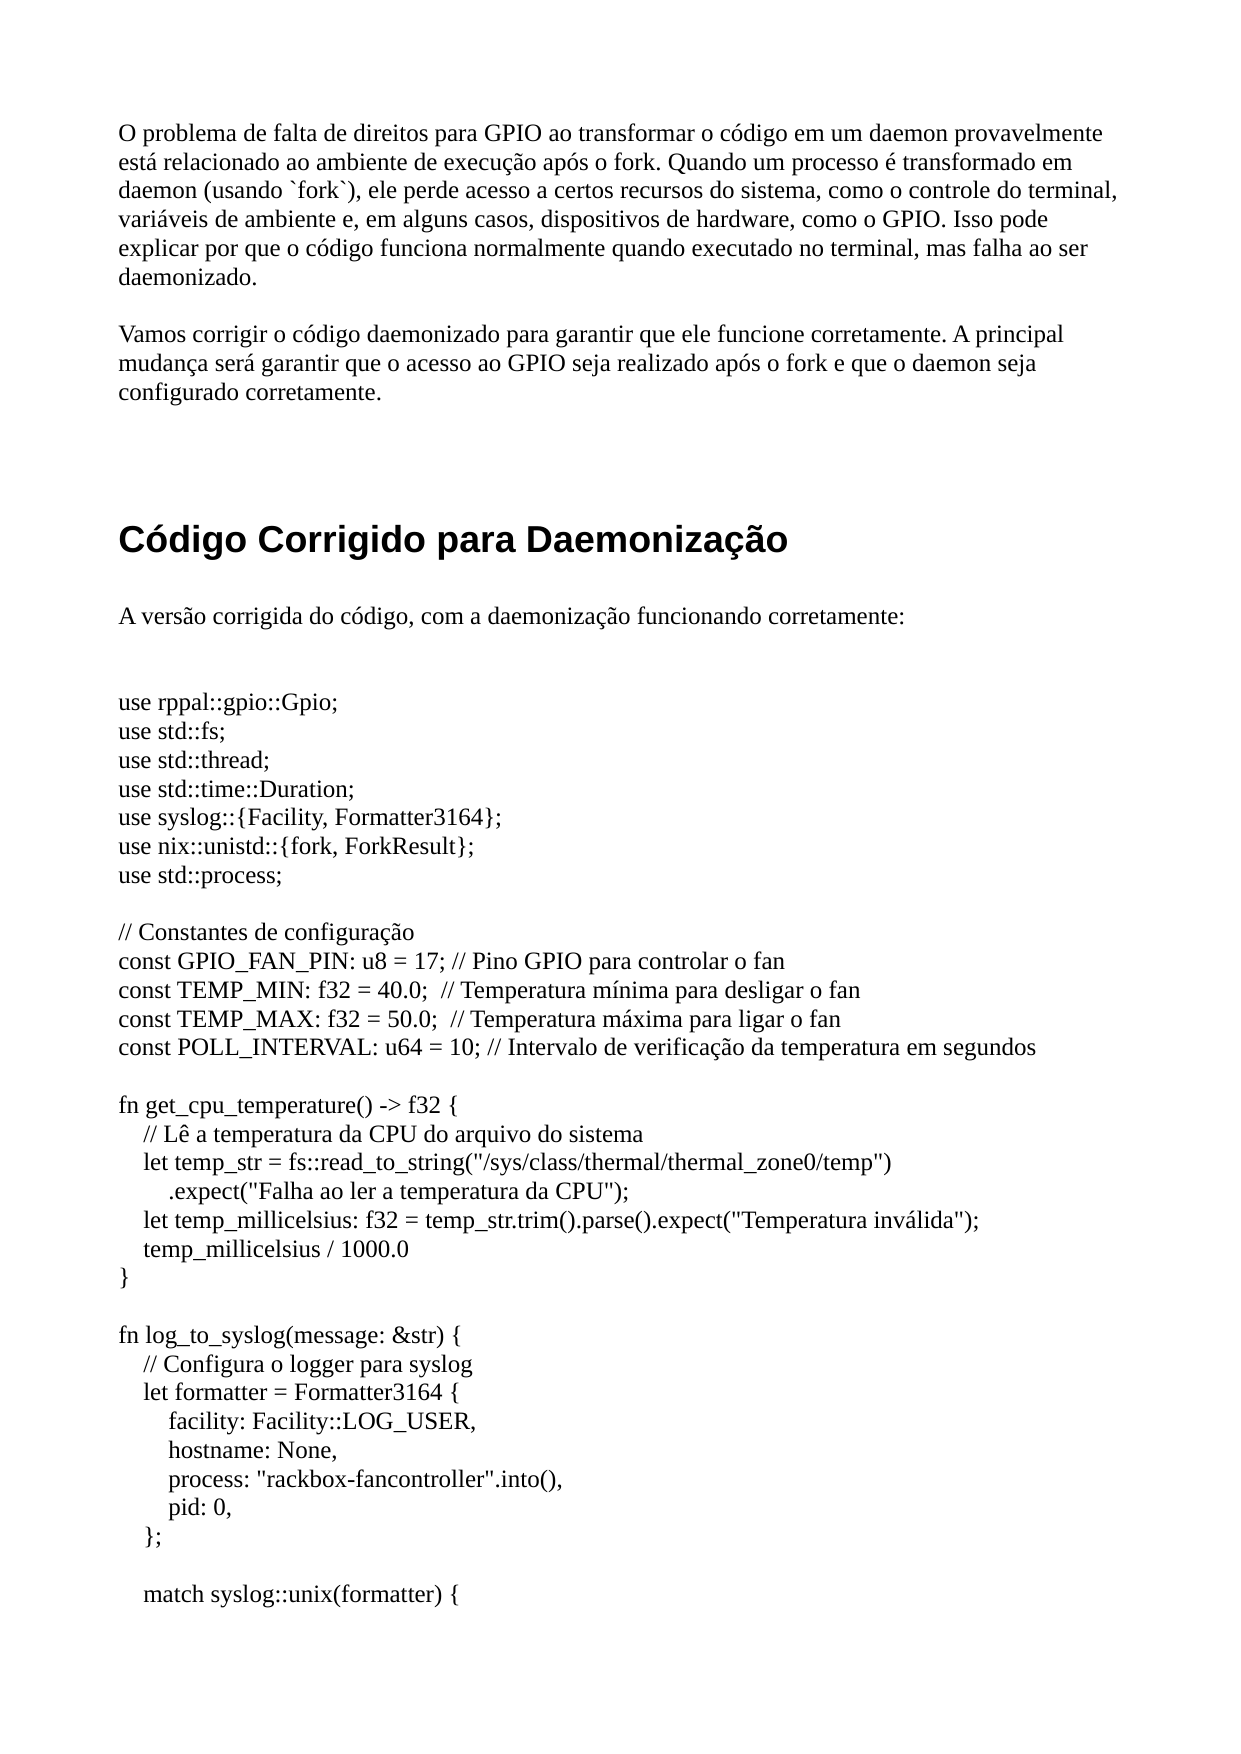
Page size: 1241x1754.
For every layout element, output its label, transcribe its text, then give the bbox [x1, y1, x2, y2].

text facility: Facility::LOG_USER, [118, 1406, 1122, 1435]
text }; [118, 1521, 1122, 1550]
text use std::thread; [118, 745, 1122, 774]
text A versão corrigida do código, com a daemonização funcionando corretamente: [118, 601, 1122, 630]
text O problema de falta de direitos para GPIO ao transformar o código em um daemon provavelmente está relacionado ao ambiente de execução após o fork. Quando um processo é transformado em daemon (usando `fork`), ele perde acesso a certos recursos do sistema, como o controle do terminal, variáveis de ambiente e, em alguns casos, dispositivos de hardware, como o GPIO. Isso pode explicar por que o código funciona normalmente quando executado no terminal, mas falha ao ser daemonizado. [118, 118, 1122, 291]
text use rppal::gpio::Gpio; [118, 687, 1122, 716]
text const TEMP_MAX: f32 = 50.0; // Temperatura máxima para ligar o fan [118, 1004, 1122, 1032]
text use syslog::{Facility, Formatter3164}; [118, 802, 1122, 831]
text let temp_millicelsius: f32 = temp_str.trim().parse().expect("Temperatura inválida"); [118, 1205, 1122, 1234]
text .expect("Falha ao ler a temperatura da CPU"); [118, 1176, 1122, 1205]
subtitle Código Corrigido para Daemonização [118, 517, 1122, 560]
text hostname: None, [118, 1435, 1122, 1464]
text } [118, 1262, 1122, 1291]
text let temp_str = fs::read_to_string("/sys/class/thermal/thermal_zone0/temp") [118, 1147, 1122, 1176]
text use std::time::Duration; [118, 774, 1122, 802]
text use nix::unistd::{fork, ForkResult}; [118, 831, 1122, 860]
text process: "rackbox-fancontroller".into(), [118, 1464, 1122, 1492]
text // Constantes de configuração [118, 917, 1122, 946]
text fn get_cpu_temperature() -> f32 { [118, 1090, 1122, 1119]
text pid: 0, [118, 1492, 1122, 1521]
text // Lê a temperatura da CPU do arquivo do sistema [118, 1119, 1122, 1147]
text match syslog::unix(formatter) { [118, 1579, 1122, 1607]
text // Configura o logger para syslog [118, 1349, 1122, 1377]
text Vamos corrigir o código daemonizado para garantir que ele funcione corretamente. A principal mudança será garantir que o acesso ao GPIO seja realizado após o fork e que o daemon seja configurado corretamente. [118, 319, 1122, 406]
text const POLL_INTERVAL: u64 = 10; // Intervalo de verificação da temperatura em segundos [118, 1032, 1122, 1061]
text fn log_to_syslog(message: &str) { [118, 1320, 1122, 1349]
text use std::process; [118, 860, 1122, 889]
text temp_millicelsius / 1000.0 [118, 1234, 1122, 1262]
text const TEMP_MIN: f32 = 40.0; // Temperatura mínima para desligar o fan [118, 975, 1122, 1004]
text use std::fs; [118, 716, 1122, 745]
text const GPIO_FAN_PIN: u8 = 17; // Pino GPIO para controlar o fan [118, 946, 1122, 975]
text let formatter = Formatter3164 { [118, 1377, 1122, 1406]
